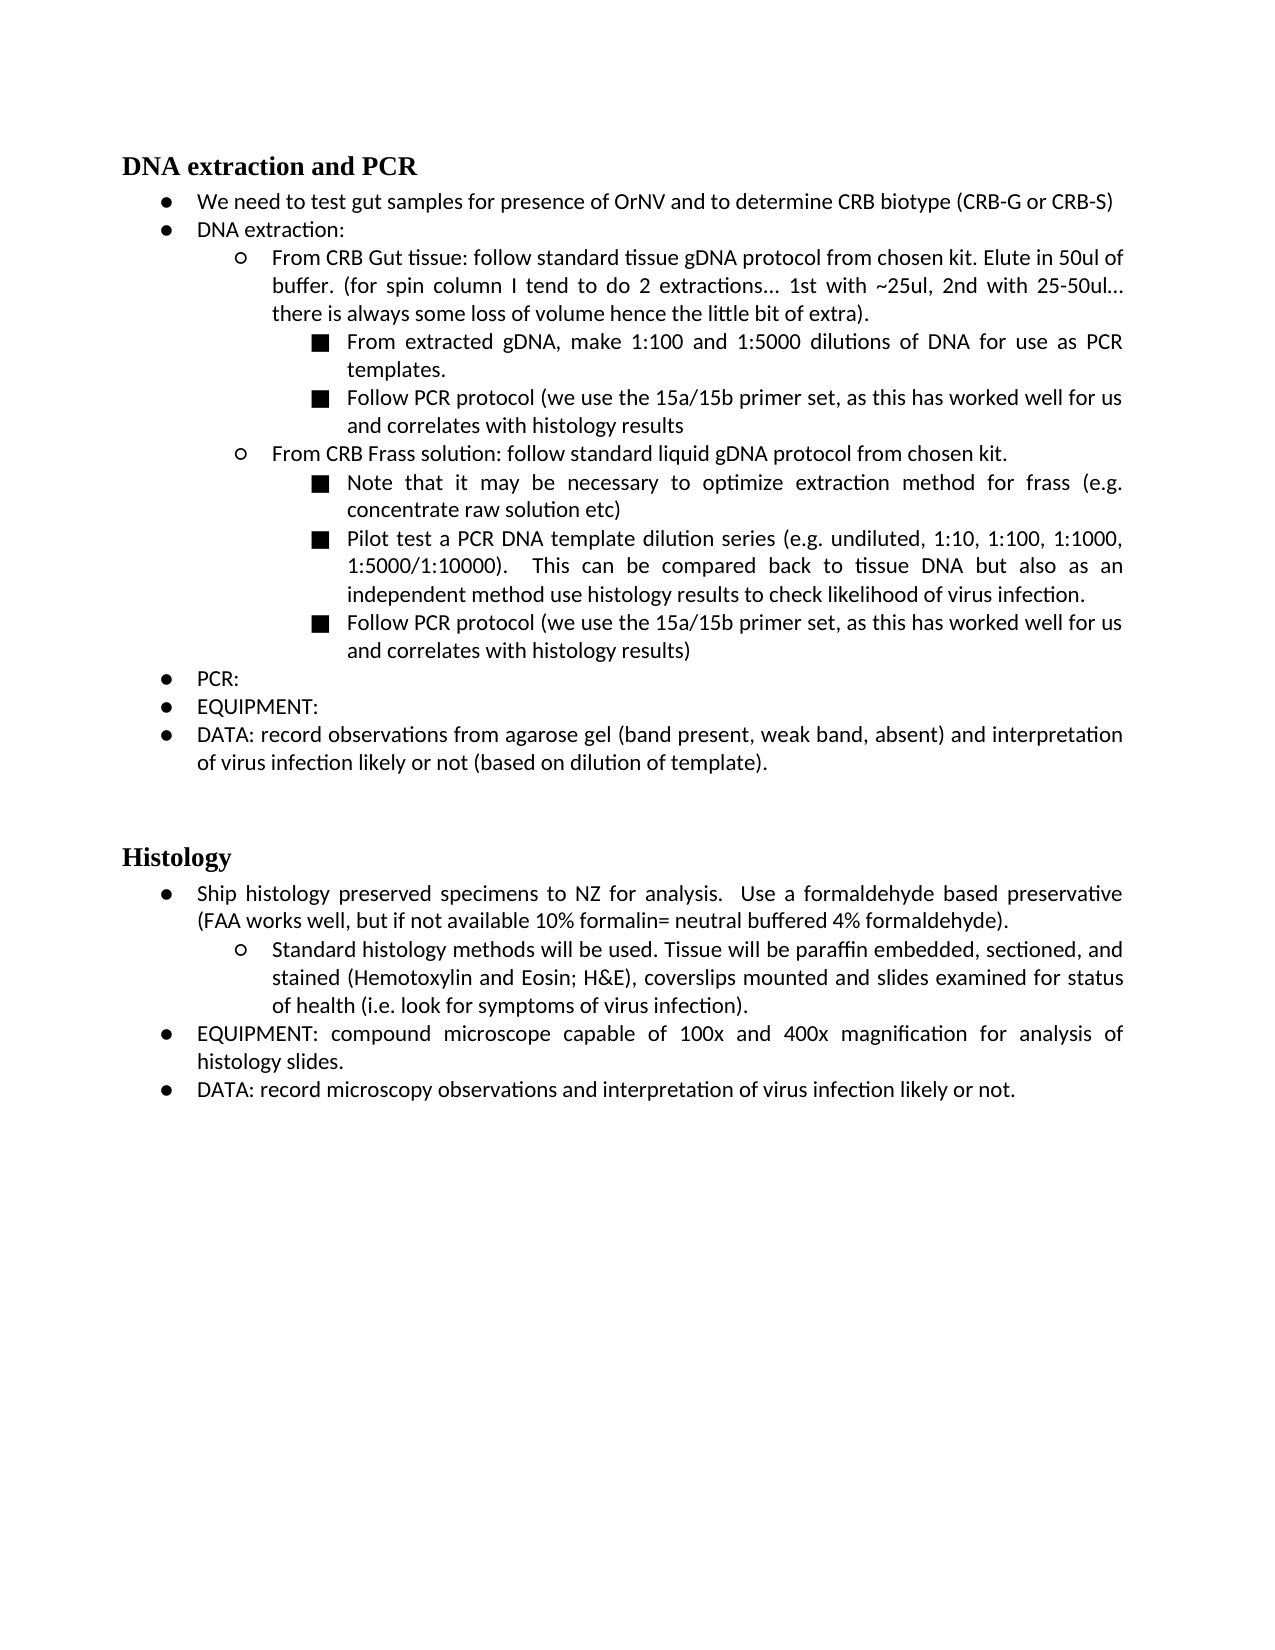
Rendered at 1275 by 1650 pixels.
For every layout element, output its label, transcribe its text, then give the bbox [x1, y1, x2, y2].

list Pilot test a PCR DNA template dilution series (e.g. undiluted, 1:10, 1:100, 1:1000, 1:5000/1:10000). This can be compared back to tissue DNA but also as an independent method use histology results to check likelihood of virus infection. [309, 524, 1125, 608]
list DNA extraction: [159, 215, 1125, 243]
list EQUIPMENT: compound microscope capable of 100x and 400x magnification for analysis of histology slides. [159, 1019, 1125, 1075]
list Follow PCR protocol (we use the 15a/15b primer set, as this has worked well for us and correlates with histology results) [309, 608, 1125, 664]
list EQUIPMENT: [159, 692, 1125, 720]
list We need to test gut samples for presence of OrNV and to determine CRB biotype (CRB-G or CRB-S) [159, 187, 1125, 215]
list DATA: record observations from agarose gel (band present, weak band, absent) and interpretation of virus infection likely or not (based on dilution of template). [159, 720, 1125, 776]
list Follow PCR protocol (we use the 15a/15b primer set, as this has worked well for us and correlates with histology results [309, 383, 1125, 439]
list From CRB Frass solution: follow standard liquid gDNA protocol from chosen kit. [234, 439, 1125, 468]
list Note that it may be necessary to optimize extraction method for frass (e.g. concentrate raw solution etc) [309, 468, 1125, 524]
list From extracted gDNA, make 1:100 and 1:5000 dilutions of DNA for use as PCR templates. [309, 327, 1125, 383]
list DATA: record microscopy observations and interpretation of virus infection likely or not. [159, 1075, 1125, 1103]
subtitle Histology [122, 841, 1125, 872]
subtitle DNA extraction and PCR [122, 150, 1125, 181]
list From CRB Gut tissue: follow standard tissue gDNA protocol from chosen kit. Elute in 50ul of buffer. (for spin column I tend to do 2 extractions... 1st with ~25ul, 2nd with 25-50ul… there is always some loss of volume hence the little bit of extra). [234, 243, 1125, 327]
list Standard histology methods will be used. Tissue will be paraffin embedded, sectioned, and stained (Hemotoxylin and Eosin; H&E), coverslips mounted and slides examined for status of health (i.e. look for symptoms of virus infection). [234, 935, 1125, 1019]
list PCR: [159, 664, 1125, 692]
list Ship histology preserved specimens to NZ for analysis. Use a formaldehyde based preservative (FAA works well, but if not available 10% formalin= neutral buffered 4% formaldehyde). [159, 879, 1125, 935]
